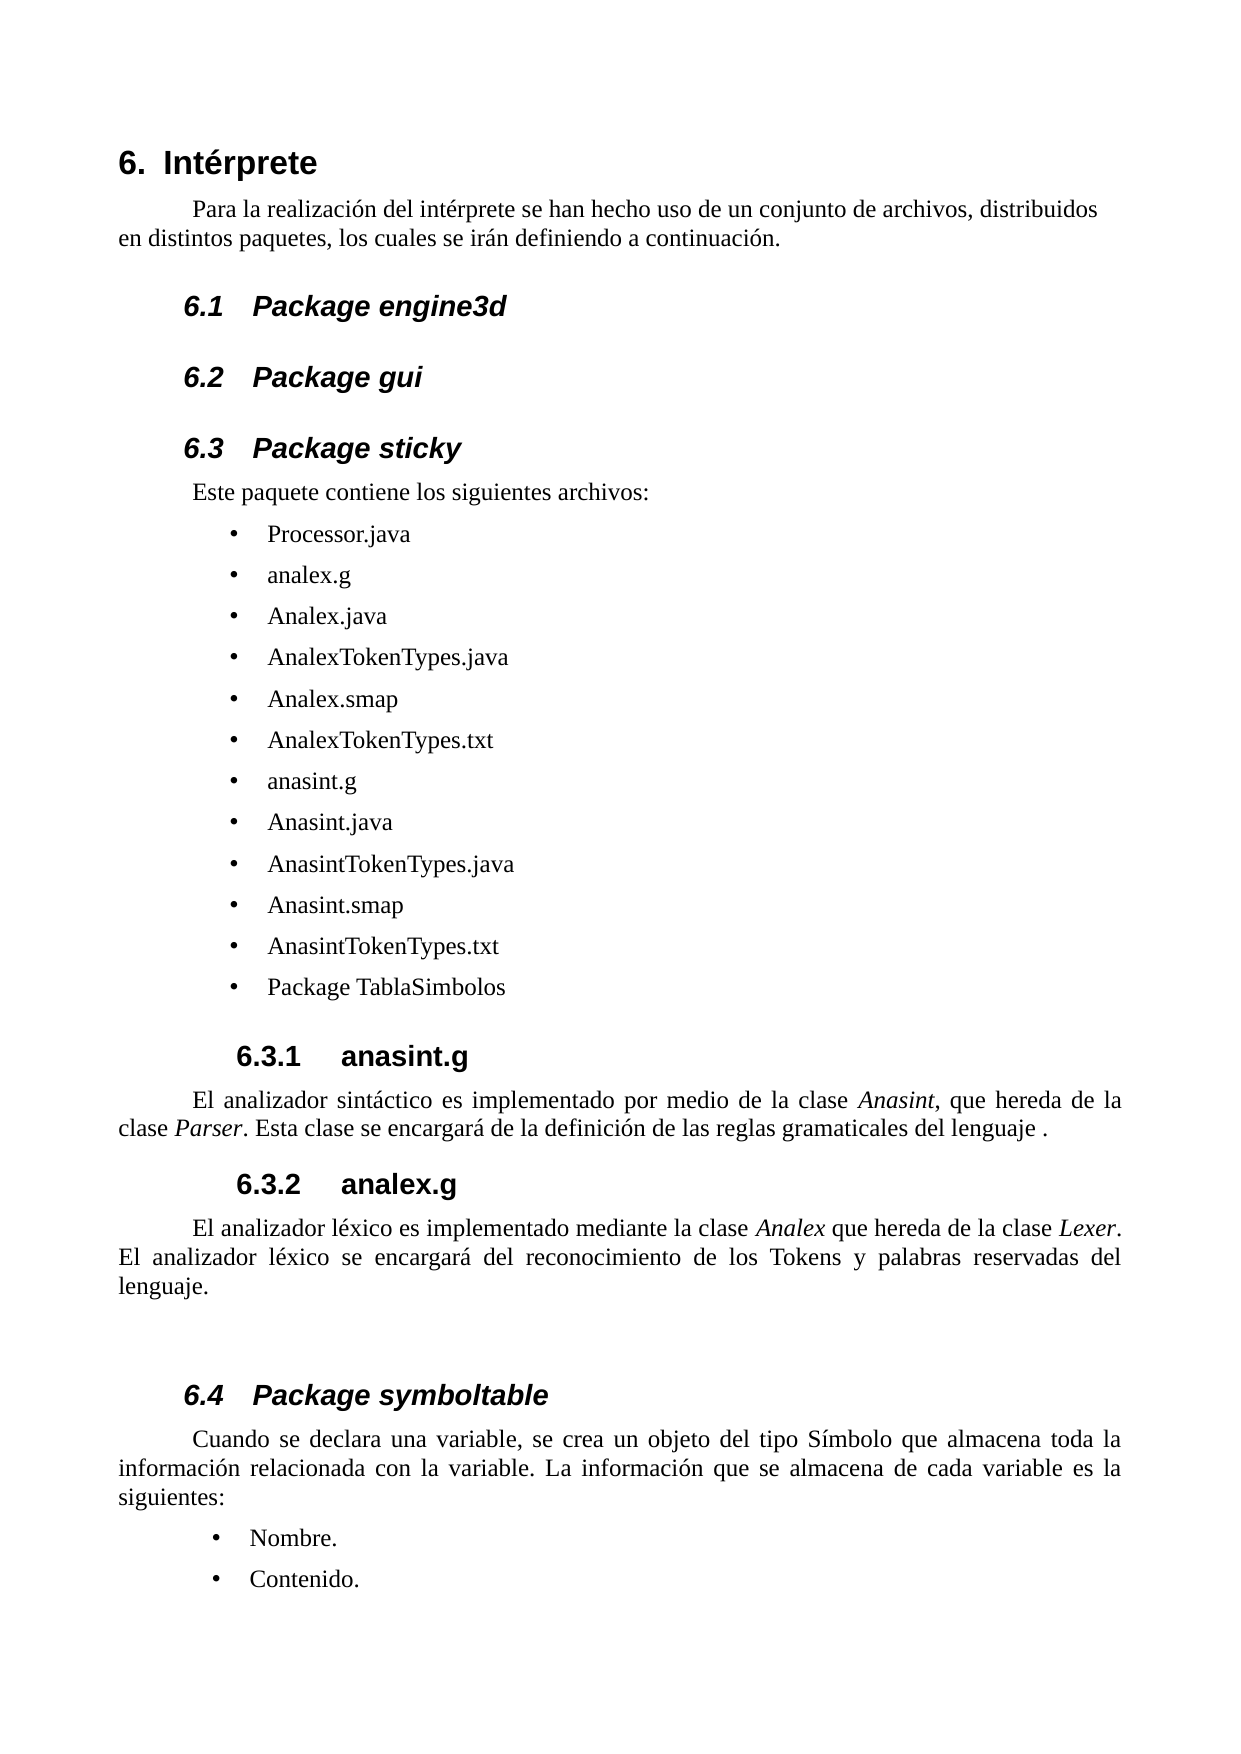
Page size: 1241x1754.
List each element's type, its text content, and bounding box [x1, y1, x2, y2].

subtitle Package symboltable [178, 1378, 1122, 1412]
list anasint.g [229, 766, 1122, 795]
subtitle Package gui [178, 360, 1122, 394]
subtitle analex.g [193, 1167, 1122, 1201]
list analex.g [229, 560, 1122, 589]
list AnasintTokenTypes.java [229, 849, 1122, 877]
subtitle Package engine3d [178, 289, 1122, 323]
list AnasintTokenTypes.txt [229, 931, 1122, 960]
text El analizador sintáctico es implementado por medio de la clase Anasint, que hereda de la clase Parser. Esta clase se encargará de la definición de las reglas gramaticales del lenguaje . [118, 1085, 1122, 1142]
list Processor.java [229, 519, 1122, 547]
text Cuando se declara una variable, se crea un objeto del tipo Símbolo que almacena toda la información relacionada con la variable. La información que se almacena de cada variable es la siguientes: [118, 1424, 1122, 1511]
list Anasint.java [229, 807, 1122, 836]
subtitle Package sticky [178, 431, 1122, 465]
text Para la realización del intérprete se han hecho uso de un conjunto de archivos, distribuidos en distintos paquetes, los cuales se irán definiendo a continuación. [118, 194, 1122, 252]
text El analizador léxico es implementado mediante la clase Analex que hereda de la clase Lexer. El analizador léxico se encargará del reconocimiento de los Tokens y palabras reservadas del lenguaje. [118, 1213, 1122, 1299]
text Este paquete contiene los siguientes archivos: [118, 477, 1122, 506]
list Analex.java [229, 601, 1122, 630]
list AnalexTokenTypes.txt [229, 725, 1122, 754]
list Analex.smap [229, 684, 1122, 712]
subtitle Intérprete [118, 143, 1122, 182]
list Anasint.smap [229, 890, 1122, 919]
list AnalexTokenTypes.java [229, 642, 1122, 671]
list Nombre. [212, 1523, 1122, 1552]
list Contenido. [212, 1564, 1122, 1593]
list Package TablaSimbolos [229, 972, 1122, 1001]
subtitle anasint.g [193, 1039, 1122, 1072]
